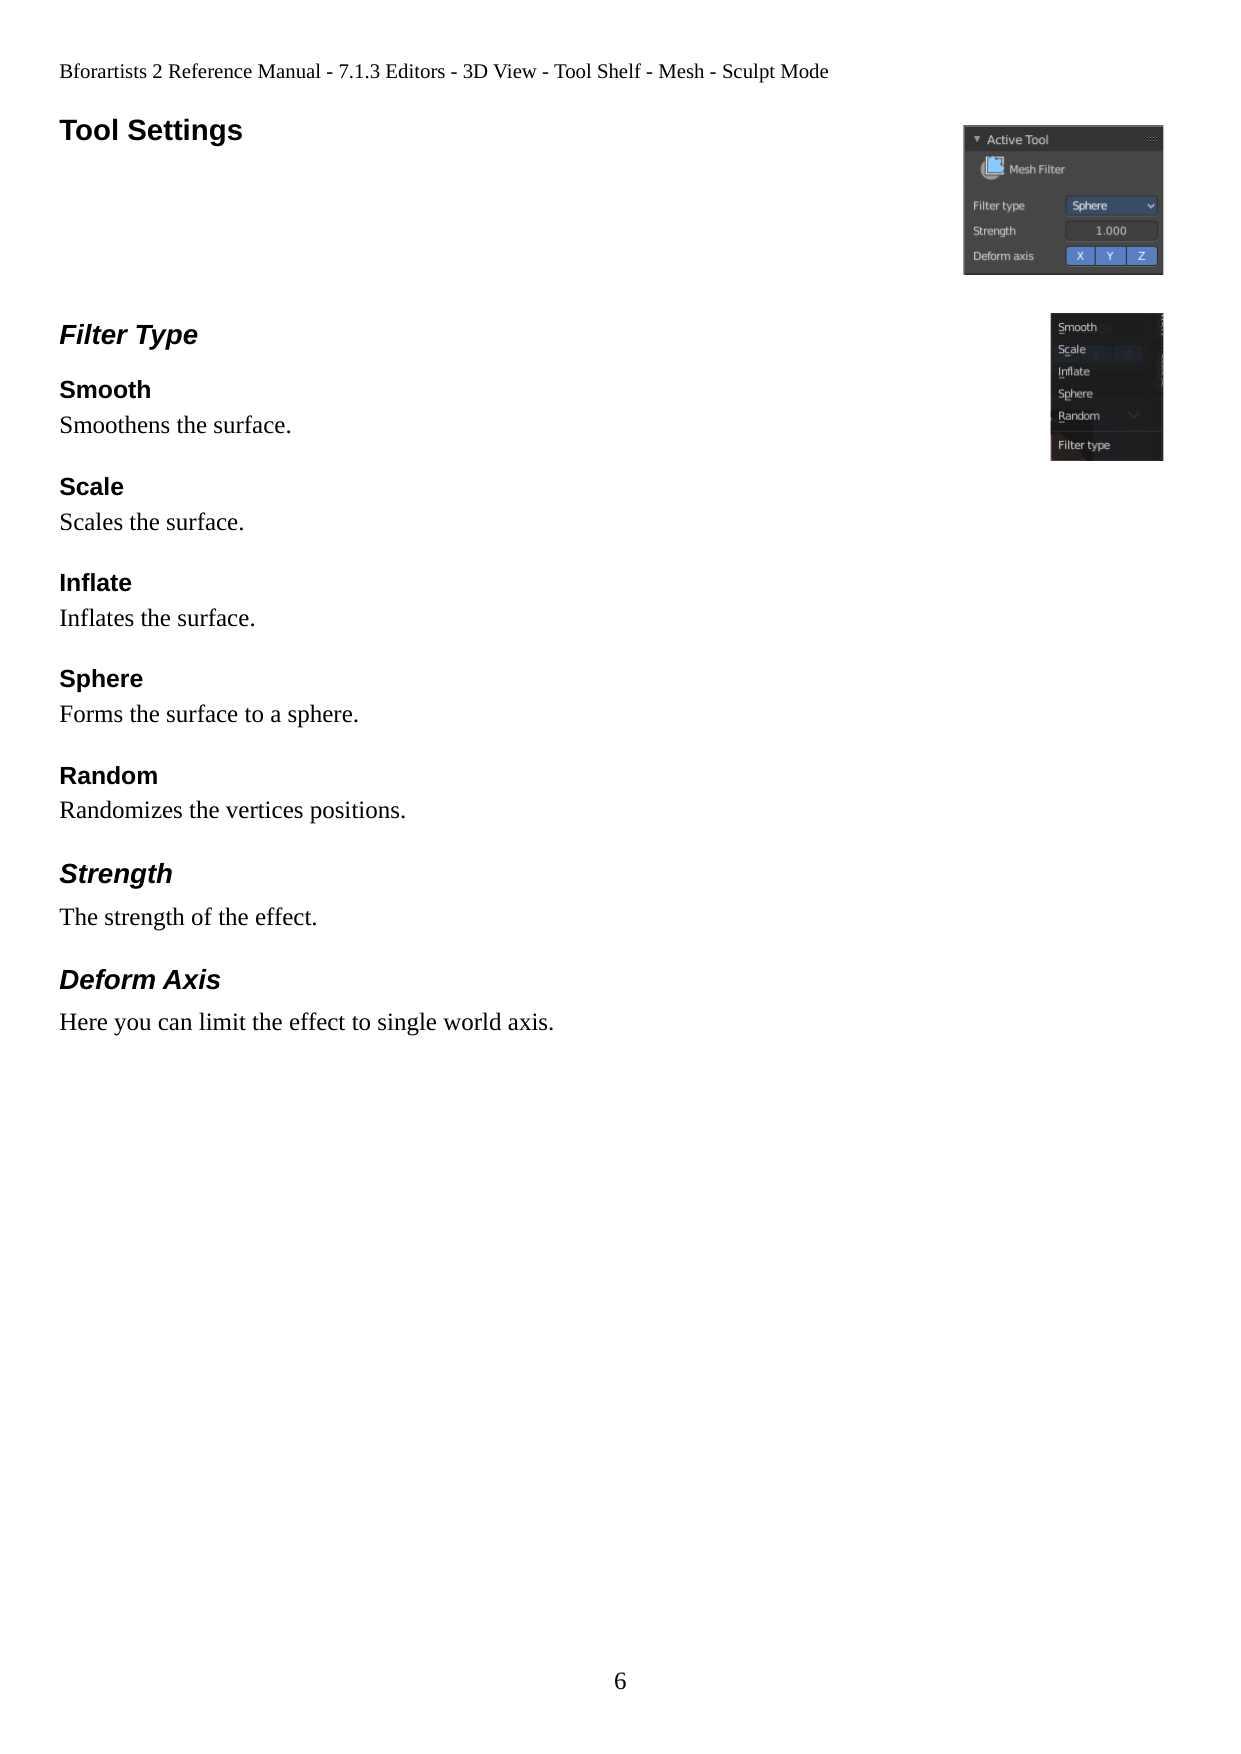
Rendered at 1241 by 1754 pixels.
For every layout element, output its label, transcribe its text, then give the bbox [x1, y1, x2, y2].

subtitle Scale [59, 472, 1181, 500]
text Randomizes the vertices positions. [59, 796, 1181, 824]
text Scales the surface. [59, 507, 1181, 535]
subtitle [1164, 318, 1181, 350]
text The strength of the effect. [59, 902, 1181, 930]
text [1164, 410, 1181, 439]
subtitle Deform Axis [59, 963, 1181, 995]
subtitle Sphere [59, 664, 1181, 693]
text Smoothens the surface. [59, 410, 1050, 439]
subtitle Random [59, 761, 1181, 789]
subtitle [1164, 375, 1181, 404]
subtitle Strength [59, 857, 1181, 889]
subtitle Inflate [59, 568, 1181, 597]
subtitle Smooth [59, 375, 1050, 404]
subtitle Filter Type [59, 318, 1050, 350]
subtitle Tool Settings [59, 113, 1181, 146]
picture [963, 125, 1164, 275]
text Inflates the surface. [59, 603, 1181, 632]
picture [1050, 313, 1164, 461]
text Here you can limit the effect to single world axis. [59, 1007, 1181, 1036]
text Forms the surface to a sphere. [59, 699, 1181, 728]
